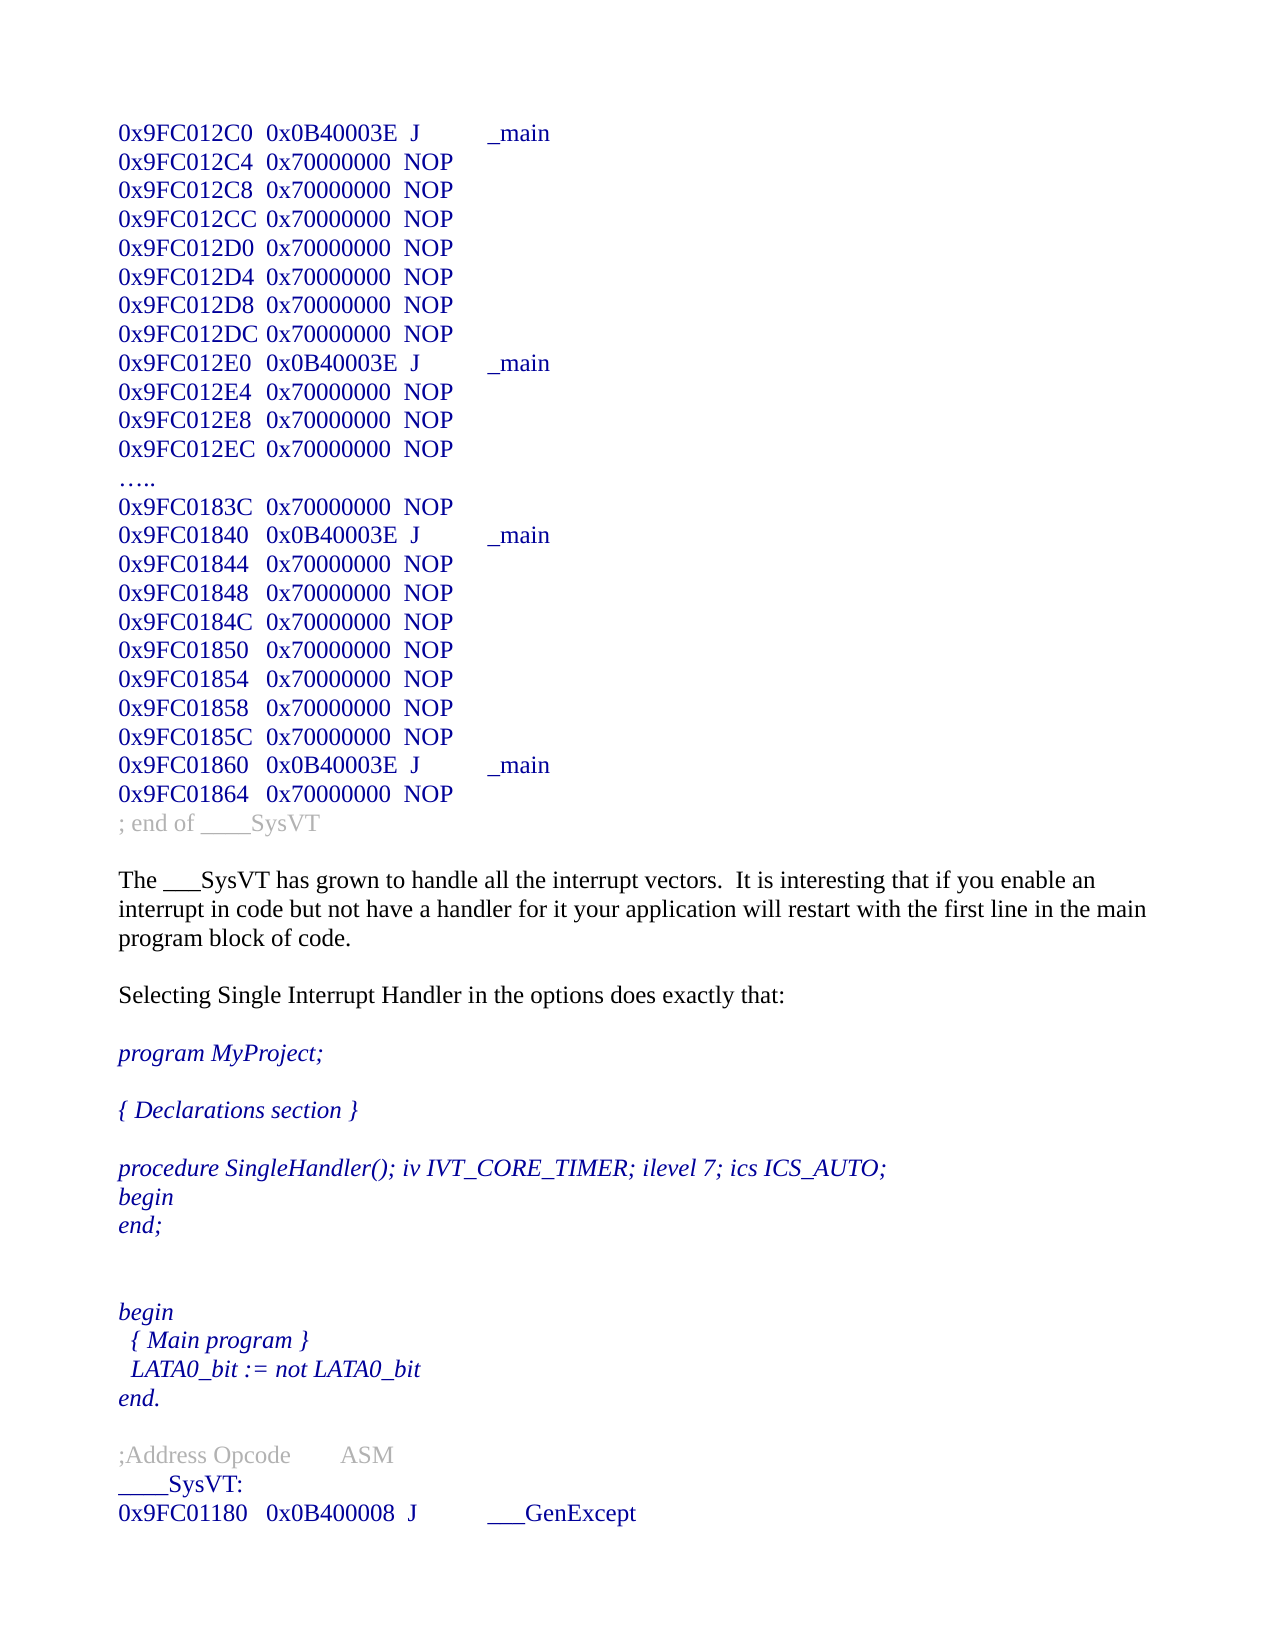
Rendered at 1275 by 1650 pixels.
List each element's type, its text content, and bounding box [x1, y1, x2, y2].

text 0x9FC01850 0x70000000 NOP [118, 636, 1157, 664]
text { Declarations section } [118, 1096, 1157, 1124]
text 0x9FC012DC 0x70000000 NOP [118, 319, 1157, 348]
text 0x9FC012EC 0x70000000 NOP [118, 434, 1157, 463]
text ….. [118, 463, 1157, 492]
text 0x9FC01848 0x70000000 NOP [118, 578, 1157, 607]
text 0x9FC01860 0x0B40003E J _main [118, 751, 1157, 779]
text 0x9FC01854 0x70000000 NOP [118, 664, 1157, 693]
text 0x9FC012D0 0x70000000 NOP [118, 233, 1157, 262]
text ; end of ____SysVT [118, 808, 1157, 837]
text ;Address Opcode ASM [118, 1441, 1157, 1469]
text begin [118, 1182, 1157, 1211]
text program MyProject; [118, 1038, 1157, 1067]
text 0x9FC012CC 0x70000000 NOP [118, 204, 1157, 233]
text 0x9FC012D8 0x70000000 NOP [118, 291, 1157, 319]
text 0x9FC01840 0x0B40003E J _main [118, 521, 1157, 549]
text 0x9FC01180 0x0B400008 J ___GenExcept [118, 1498, 1157, 1527]
text 0x9FC0183C 0x70000000 NOP [118, 492, 1157, 521]
text 0x9FC0184C 0x70000000 NOP [118, 607, 1157, 636]
text 0x9FC01844 0x70000000 NOP [118, 549, 1157, 578]
text 0x9FC01864 0x70000000 NOP [118, 779, 1157, 808]
text 0x9FC01858 0x70000000 NOP [118, 693, 1157, 722]
text ____SysVT: [118, 1469, 1157, 1498]
text { Main program } [118, 1326, 1157, 1354]
text 0x9FC012E4 0x70000000 NOP [118, 377, 1157, 406]
text 0x9FC0185C 0x70000000 NOP [118, 722, 1157, 751]
text LATA0_bit := not LATA0_bit [118, 1354, 1157, 1383]
text 0x9FC012C4 0x70000000 NOP [118, 147, 1157, 176]
text procedure SingleHandler(); iv IVT_CORE_TIMER; ilevel 7; ics ICS_AUTO; [118, 1153, 1157, 1182]
text end. [118, 1383, 1157, 1412]
text 0x9FC012C0 0x0B40003E J _main [118, 118, 1157, 147]
text The ___SysVT has grown to handle all the interrupt vectors. It is interesting that if you enable an interrupt in code but not have a handler for it your application will restart with the first line in the main program block of code. [118, 866, 1157, 952]
text begin [118, 1297, 1157, 1326]
text end; [118, 1211, 1157, 1239]
text 0x9FC012E0 0x0B40003E J _main [118, 348, 1157, 377]
text 0x9FC012D4 0x70000000 NOP [118, 262, 1157, 291]
text 0x9FC012E8 0x70000000 NOP [118, 406, 1157, 434]
text Selecting Single Interrupt Handler in the options does exactly that: [118, 981, 1157, 1009]
text 0x9FC012C8 0x70000000 NOP [118, 176, 1157, 204]
